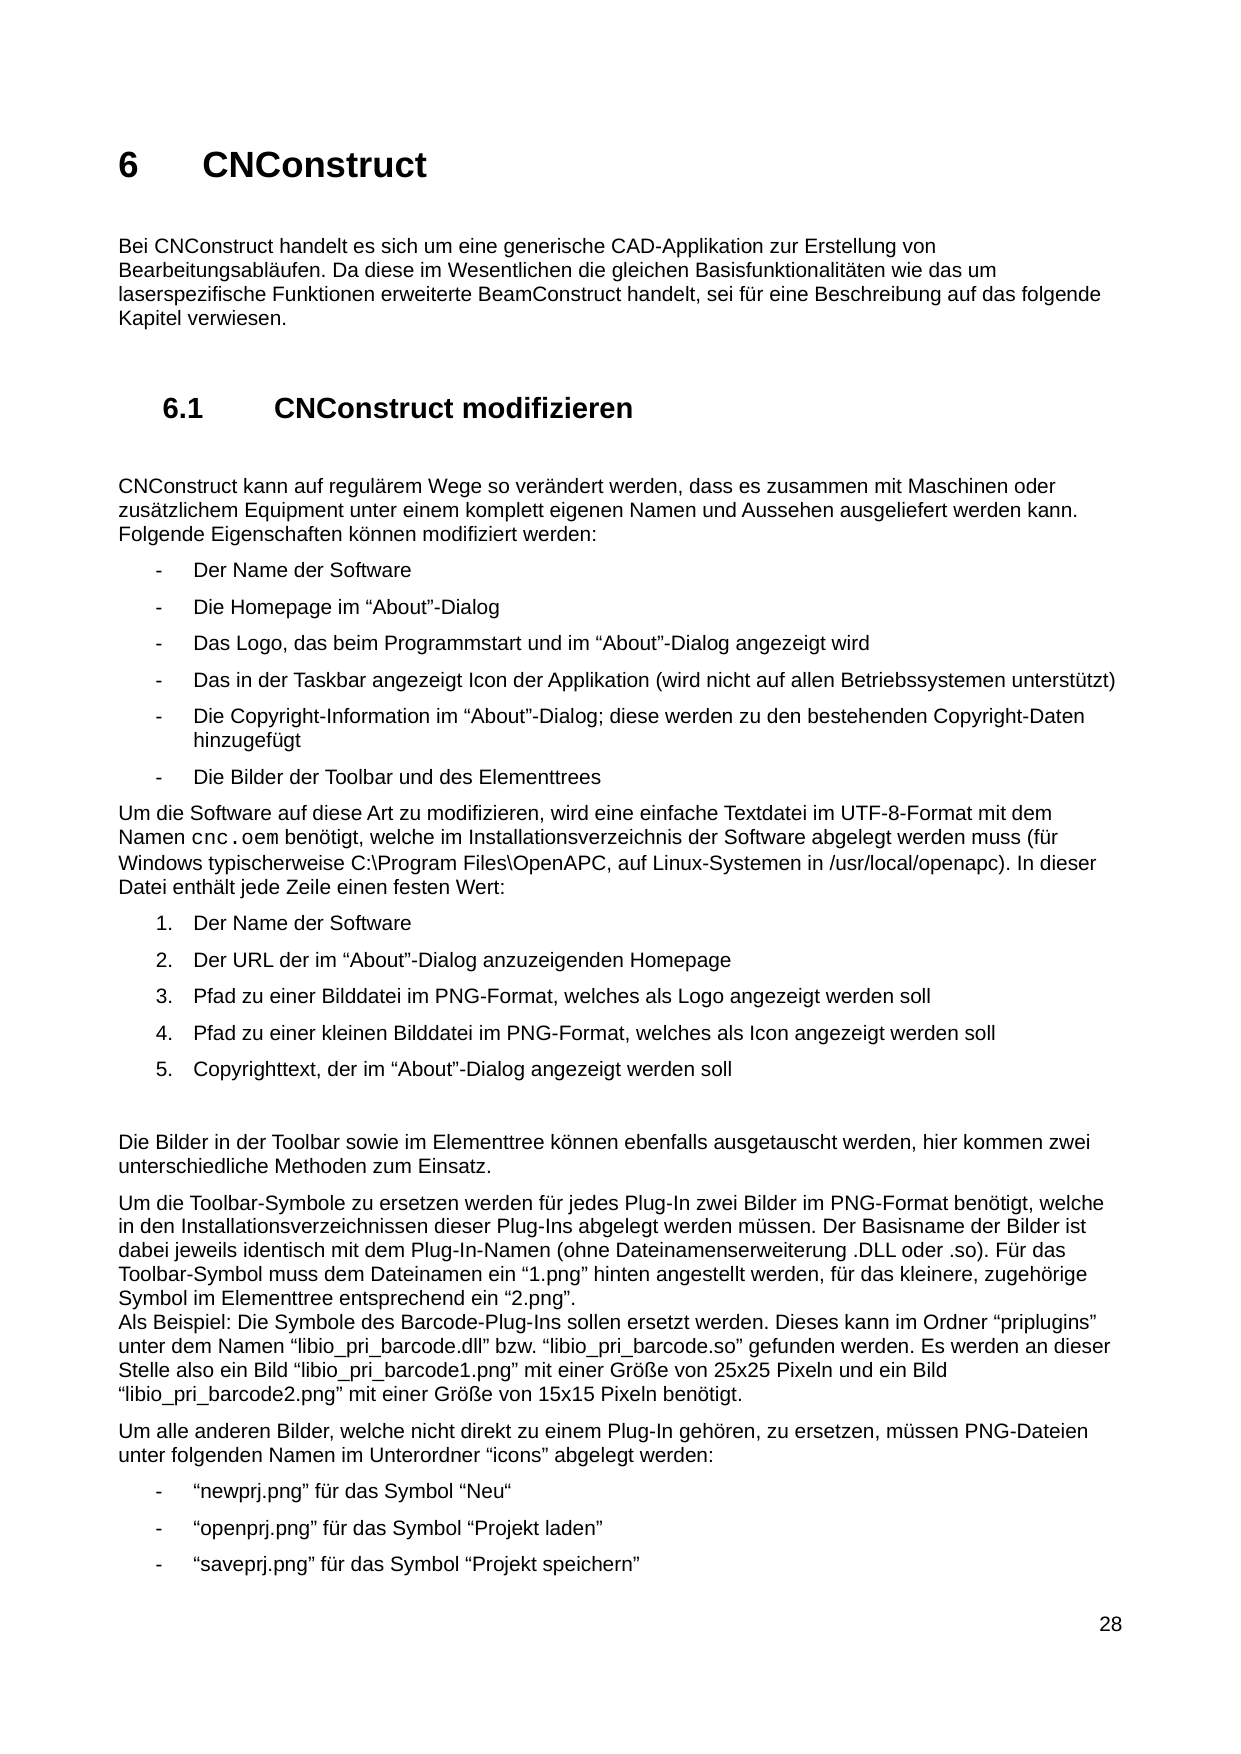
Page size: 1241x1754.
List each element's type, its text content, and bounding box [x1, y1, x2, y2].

list Der URL der im “About”-Dialog anzuzeigenden Homepage [156, 948, 1122, 972]
subtitle CNConstruct modifizieren [162, 391, 1122, 425]
list Das Logo, das beim Programmstart und im “About”-Dialog angezeigt wird [156, 631, 1122, 655]
list Pfad zu einer kleinen Bilddatei im PNG-Format, welches als Icon angezeigt werden soll [156, 1021, 1122, 1044]
list Das in der Taskbar angezeigt Icon der Applikation (wird nicht auf allen Betriebssystemen unterstützt) [156, 668, 1122, 692]
text Die Bilder in der Toolbar sowie im Elementtree können ebenfalls ausgetauscht werden, hier kommen zwei unterschiedliche Methoden zum Einsatz. [118, 1130, 1122, 1178]
text Um alle anderen Bilder, welche nicht direkt zu einem Plug-In gehören, zu ersetzen, müssen PNG-Dateien unter folgenden Namen im Unterordner “icons” abgelegt werden: [118, 1418, 1122, 1466]
list “newprj.png” für das Symbol “Neu“ [156, 1479, 1122, 1503]
list “saveprj.png” für das Symbol “Projekt speichern” [156, 1552, 1122, 1576]
list Copyrighttext, der im “About”-Dialog angezeigt werden soll [156, 1057, 1122, 1081]
list Die Copyright-Information im “About”-Dialog; diese werden zu den bestehenden Copyright-Daten hinzugefügt [156, 704, 1122, 752]
list Die Bilder der Toolbar und des Elementtrees [156, 764, 1122, 788]
text Um die Toolbar-Symbole zu ersetzen werden für jedes Plug-In zwei Bilder im PNG-Format benötigt, welche in den Installationsverzeichnissen dieser Plug-Ins abgelegt werden müssen. Der Basisname der Bilder ist dabei jeweils identisch mit dem Plug-In-Namen (ohne Dateinamenserweiterung .DLL oder .so). Für das Toolbar-Symbol muss dem Dateinamen ein “1.png” hinten angestellt werden, für das kleinere, zugehörige Symbol im Elementtree entsprechend ein “2.png”. Als Beispiel: Die Symbole des Barcode-Plug-Ins sollen ersetzt werden. Dieses kann im Ordner “priplugins” unter dem Namen “libio_pri_barcode.dll” bzw. “libio_pri_barcode.so” gefunden werden. Es werden an dieser Stelle also ein Bild “libio_pri_barcode1.png” mit einer Größe von 25x25 Pixeln und ein Bild “libio_pri_barcode2.png” mit einer Größe von 15x15 Pixeln benötigt. [118, 1190, 1122, 1406]
list “openprj.png” für das Symbol “Projekt laden” [156, 1515, 1122, 1539]
list Der Name der Software [156, 911, 1122, 935]
list Pfad zu einer Bilddatei im PNG-Format, welches als Logo angezeigt werden soll [156, 984, 1122, 1008]
text Um die Software auf diese Art zu modifizieren, wird eine einfache Textdatei im UTF-8-Format mit dem Namen cnc.oem benötigt, welche im Installationsverzeichnis der Software abgelegt werden muss (für Windows typischerweise C:\Program Files\OpenAPC, auf Linux-Systemen in /usr/local/openapc). In dieser Datei enthält jede Zeile einen festen Wert: [118, 801, 1122, 899]
text CNConstruct kann auf regulärem Wege so verändert werden, dass es zusammen mit Maschinen oder zusätzlichem Equipment unter einem komplett eigenen Namen und Aussehen ausgeliefert werden kann. Folgende Eigenschaften können modifiziert werden: [118, 474, 1122, 546]
text Bei CNConstruct handelt es sich um eine generische CAD-Applikation zur Erstellung von Bearbeitungsabläufen. Da diese im Wesentlichen die gleichen Basisfunktionalitäten wie das um laserspezifische Funktionen erweiterte BeamConstruct handelt, sei für eine Beschreibung auf das folgende Kapitel verwiesen. [118, 234, 1122, 330]
list Der Name der Software [156, 558, 1122, 582]
list Die Homepage im “About”-Dialog [156, 595, 1122, 619]
subtitle CNConstruct [118, 143, 1122, 185]
